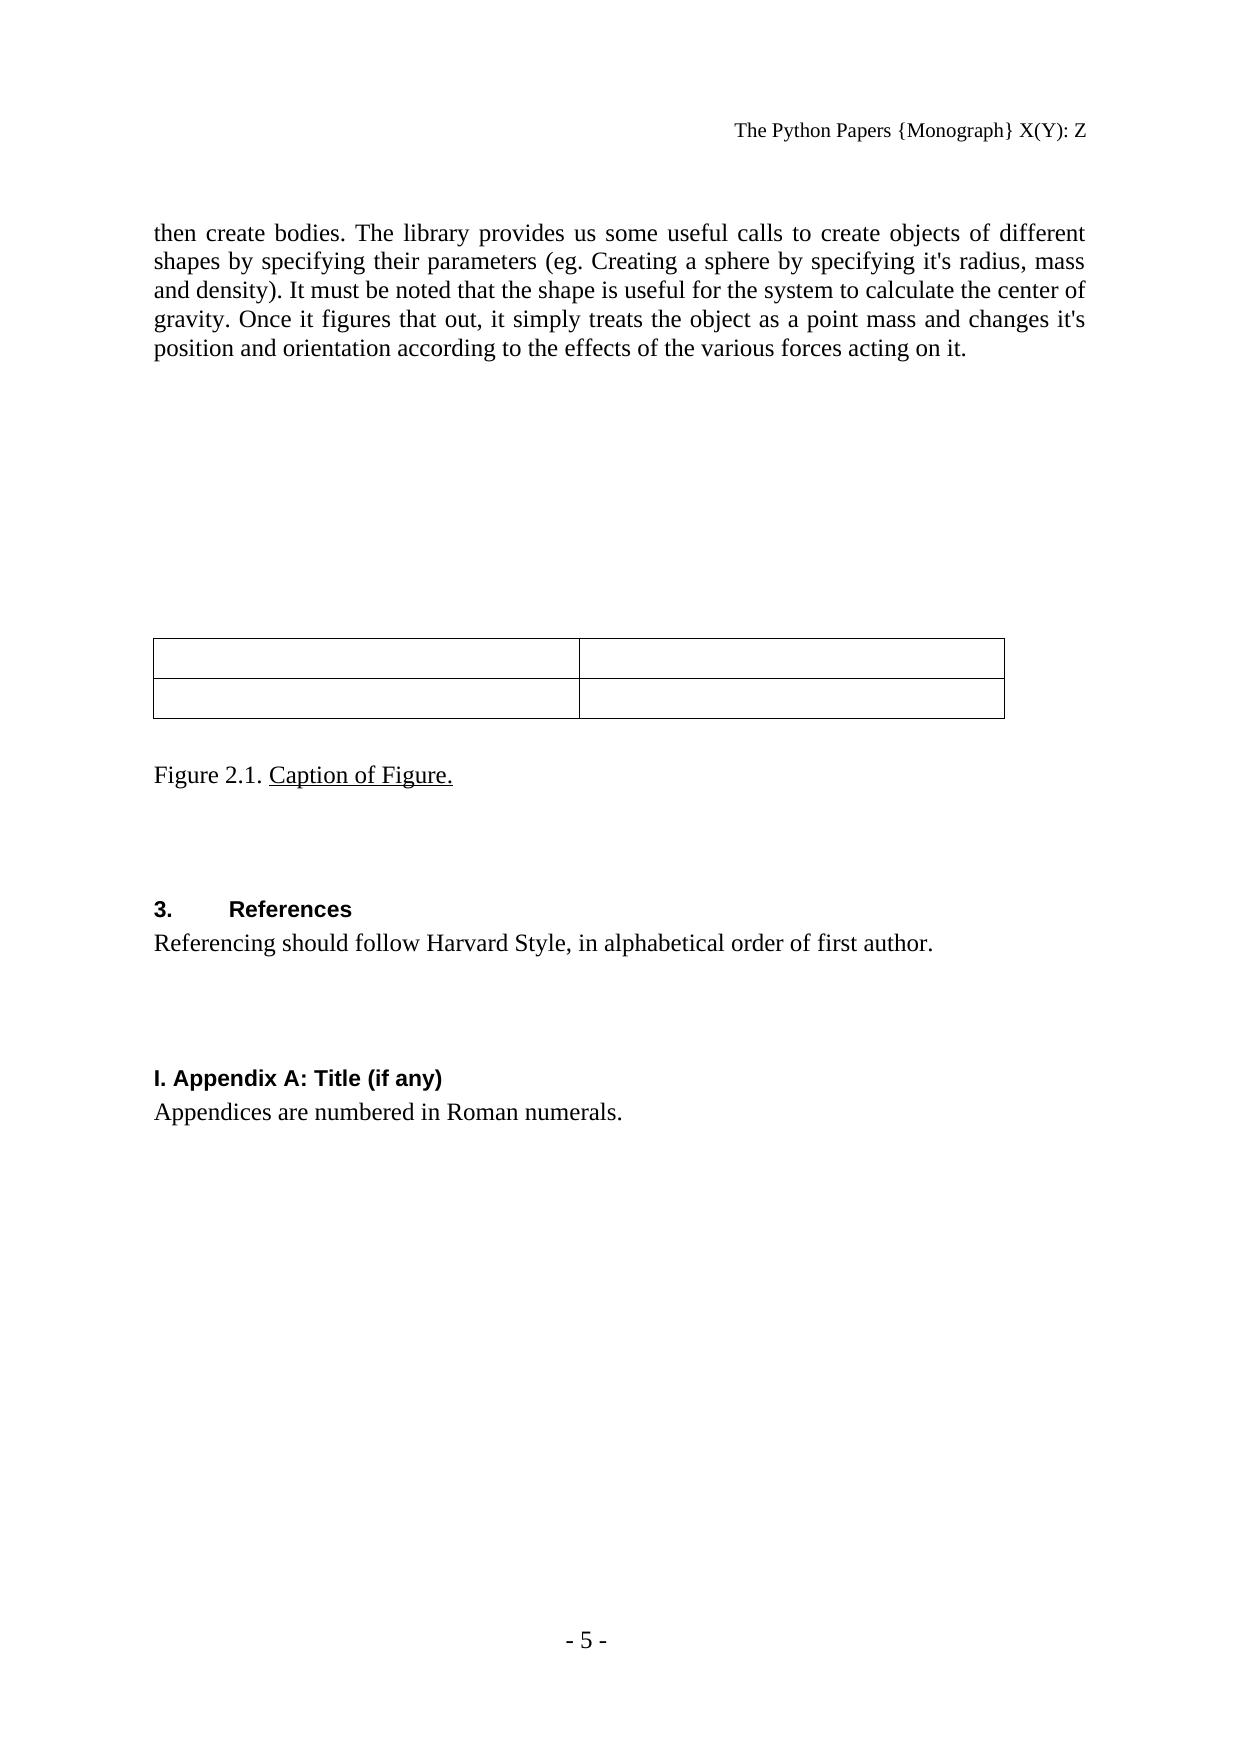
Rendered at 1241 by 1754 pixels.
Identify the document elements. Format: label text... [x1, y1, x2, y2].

text Appendices are numbered in Roman numerals. [153, 1097, 1087, 1126]
text then create bodies. The library provides us some useful calls to create objects of different shapes by specifying their parameters (eg. Creating a sphere by specifying it's radius, mass and density). It must be noted that the shape is useful for the system to calculate the center of gravity. Once it figures that out, it simply treats the object as a point mass and changes it's position and orientation according to the effects of the various forces acting on it. [153, 218, 1087, 361]
table_cell [154, 679, 579, 718]
subtitle I. Appendix A: Title (if any) [153, 1065, 1087, 1091]
text Referencing should follow Harvard Style, in alphabetical order of first author. [153, 928, 1087, 957]
table_header [580, 639, 1004, 678]
text Figure 2.1. Caption of Figure. [153, 760, 1087, 788]
table_header [154, 639, 579, 678]
subtitle 3. References [153, 896, 1087, 922]
table_cell [580, 679, 1004, 718]
